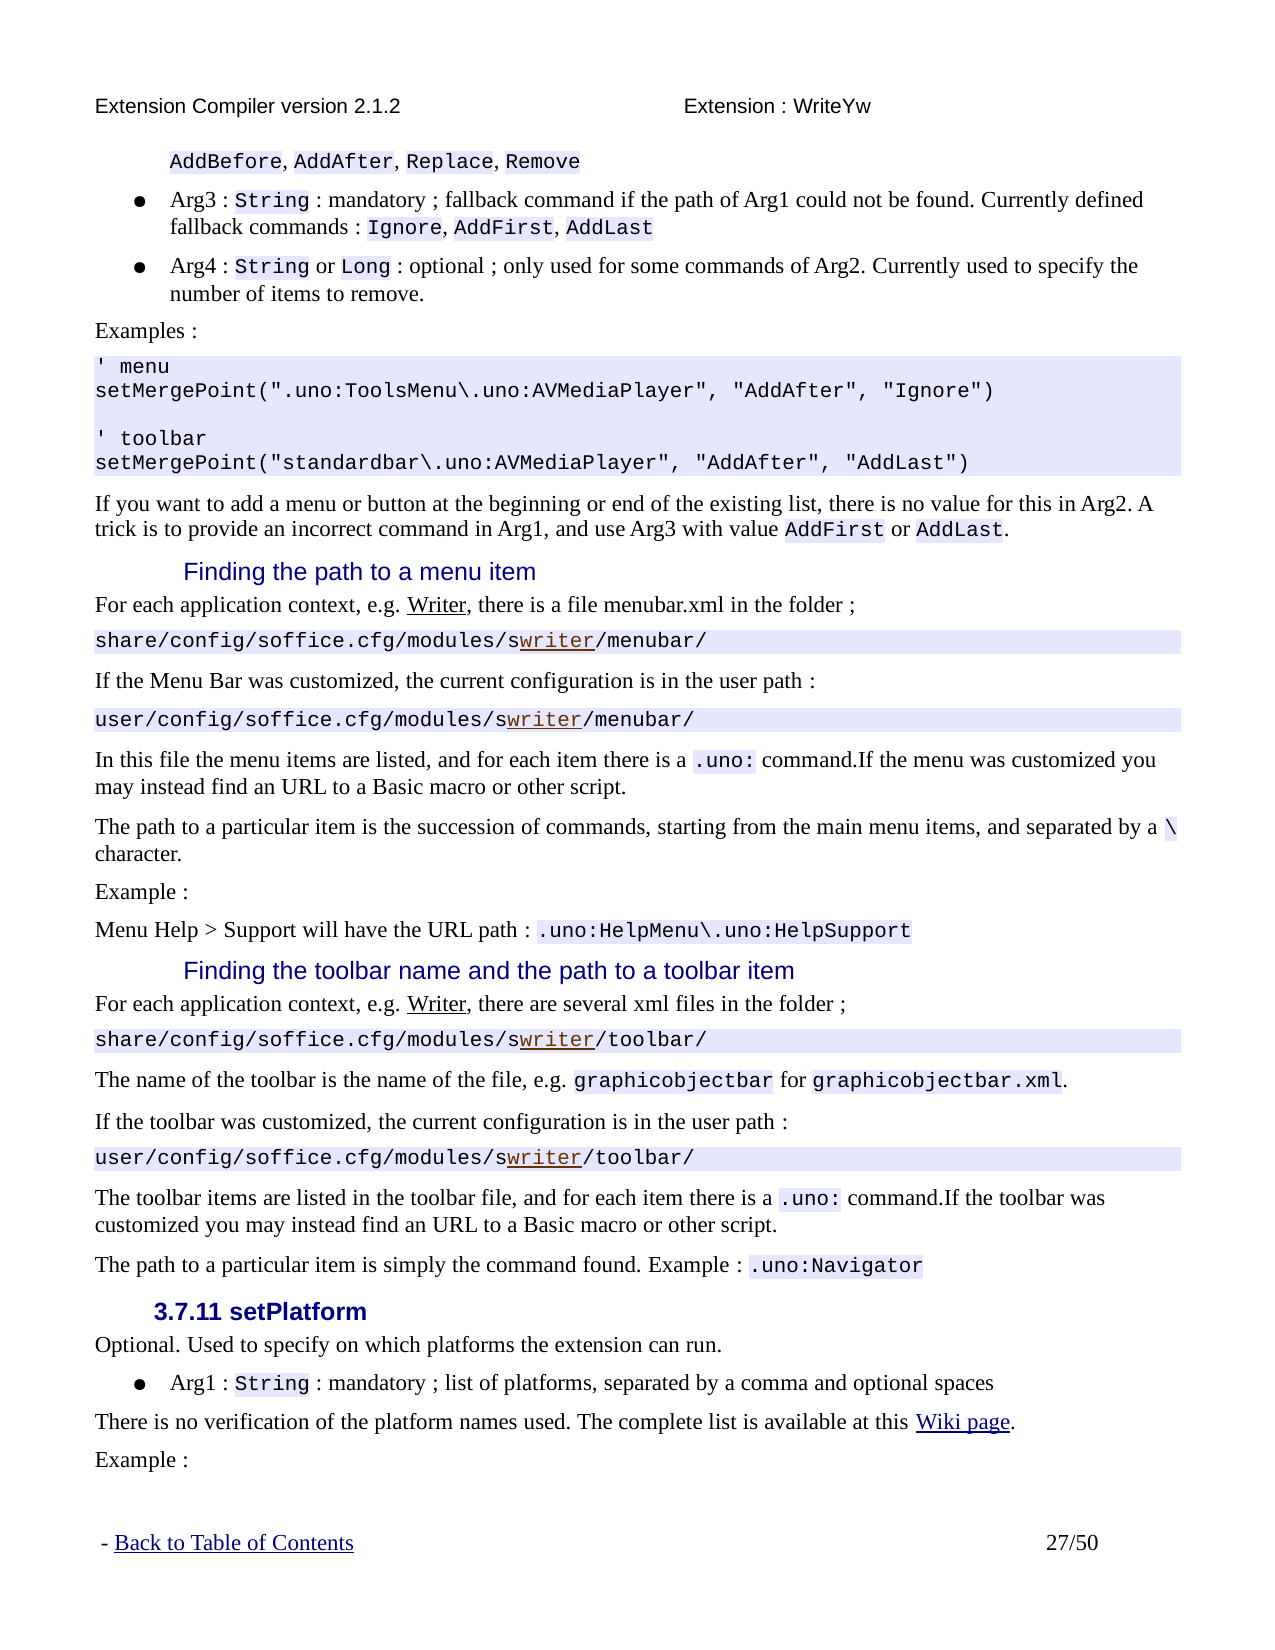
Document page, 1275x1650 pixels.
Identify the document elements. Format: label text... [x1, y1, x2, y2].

text share/config/soffice.cfg/modules/swriter/menubar/ [594, 630, 1181, 654]
text Example : [94, 1447, 1181, 1473]
subtitle Finding the path to a menu item [183, 558, 1181, 586]
text Optional. Used to specify on which platforms the extension can run. [94, 1332, 1181, 1357]
text user/config/soffice.cfg/modules/swriter/menubar/ [94, 708, 1181, 732]
text For each application context, e.g. Writer, there are several xml files in the folder ; [94, 991, 1181, 1016]
text share/config/soffice.cfg/modules/swriter/toolbar/ [594, 1029, 1181, 1053]
list Arg4 : String or Long : optional ; only used for some commands of Arg2. Currently used to specify the number of items to remove. [132, 253, 1181, 306]
text In this file the menu items are listed, and for each item there is a .uno: command.If the menu was customized you may instead find an URL to a Basic macro or other script. [94, 747, 1181, 799]
text Example : [94, 879, 1181, 905]
text For each application context, e.g. Writer, there is a file menubar.xml in the folder ; [94, 592, 1181, 617]
text setMergePoint("standardbar\.uno:AVMediaPlayer", "AddAfter", "AddLast") [94, 452, 1181, 476]
subtitle setPlatform [153, 1298, 1181, 1326]
list AddBefore, AddAfter, Replace, Remove [132, 147, 1181, 174]
list Arg1 : String : mandatory ; list of platforms, separated by a comma and optional spaces [132, 1370, 1181, 1397]
text user/config/soffice.cfg/modules/swriter/toolbar/ [582, 1147, 1181, 1171]
text user/config/soffice.cfg/modules/swriter/toolbar/ [94, 1147, 507, 1171]
text There is no verification of the platform names used. The complete list is available at this Wiki page. [94, 1409, 1181, 1435]
text The name of the toolbar is the name of the file, e.g. graphicobjectbar for graphicobjectbar.xml. [94, 1067, 1181, 1094]
text Examples : [94, 318, 1181, 344]
subtitle Finding the toolbar name and the path to a toolbar item [183, 957, 1181, 985]
list Arg3 : String : mandatory ; fallback command if the path of Arg1 could not be found. Currently defined fallback commands : Ignore, AddFirst, AddLast [132, 187, 1181, 241]
text If the Menu Bar was customized, the current configuration is in the user path : [94, 668, 1181, 694]
text The toolbar items are listed in the toolbar file, and for each item there is a .uno: command.If the toolbar was customized you may instead find an URL to a Basic macro or other script. [94, 1185, 1181, 1238]
text Menu Help > Support will have the URL path : .uno:HelpMenu\.uno:HelpSupport [94, 917, 1181, 944]
text share/config/soffice.cfg/modules/swriter/menubar/ [94, 630, 520, 654]
text setMergePoint(".uno:ToolsMenu\.uno:AVMediaPlayer", "AddAfter", "Ignore") [94, 380, 1181, 404]
text The path to a particular item is the succession of commands, starting from the main menu items, and separated by a \ character. [94, 814, 1181, 867]
text If you want to add a menu or button at the beginning or end of the existing list, there is no value for this in Arg2. A trick is to provide an incorrect command in Arg1, and use Arg3 with value AddFirst or AddLast. [94, 491, 1181, 543]
text The path to a particular item is simply the command found. Example : .uno:Navigator [94, 1252, 1181, 1279]
text ' menu [94, 356, 1181, 380]
text share/config/soffice.cfg/modules/swriter/toolbar/ [94, 1029, 520, 1053]
text ' toolbar [94, 428, 1181, 452]
text If the toolbar was customized, the current configuration is in the user path : [94, 1109, 1181, 1134]
